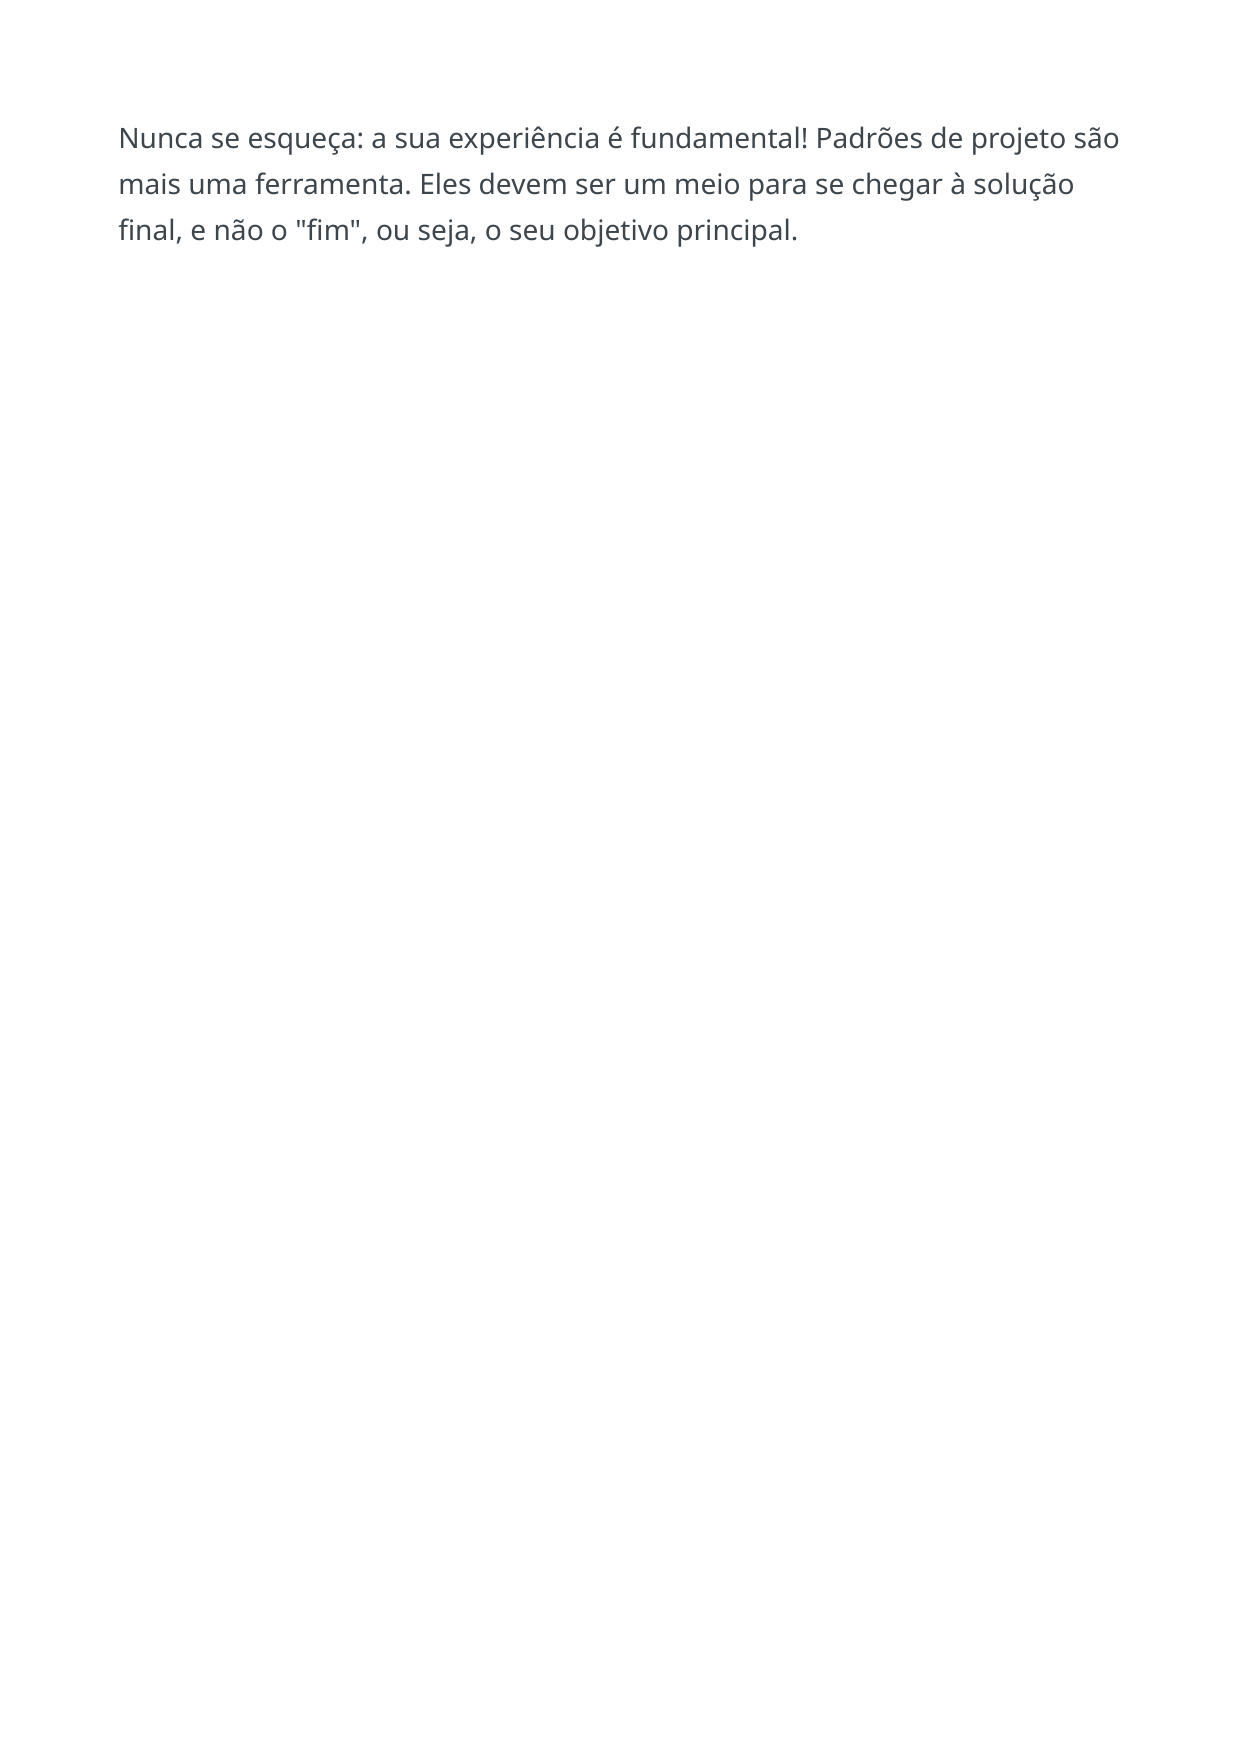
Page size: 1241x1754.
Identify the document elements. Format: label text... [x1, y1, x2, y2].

text Nunca se esqueça: a sua experiência é fundamental! Padrões de projeto são mais uma ferramenta. Eles devem ser um meio para se chegar à solução final, e não o "fim", ou seja, o seu objetivo principal. [118, 118, 1122, 248]
